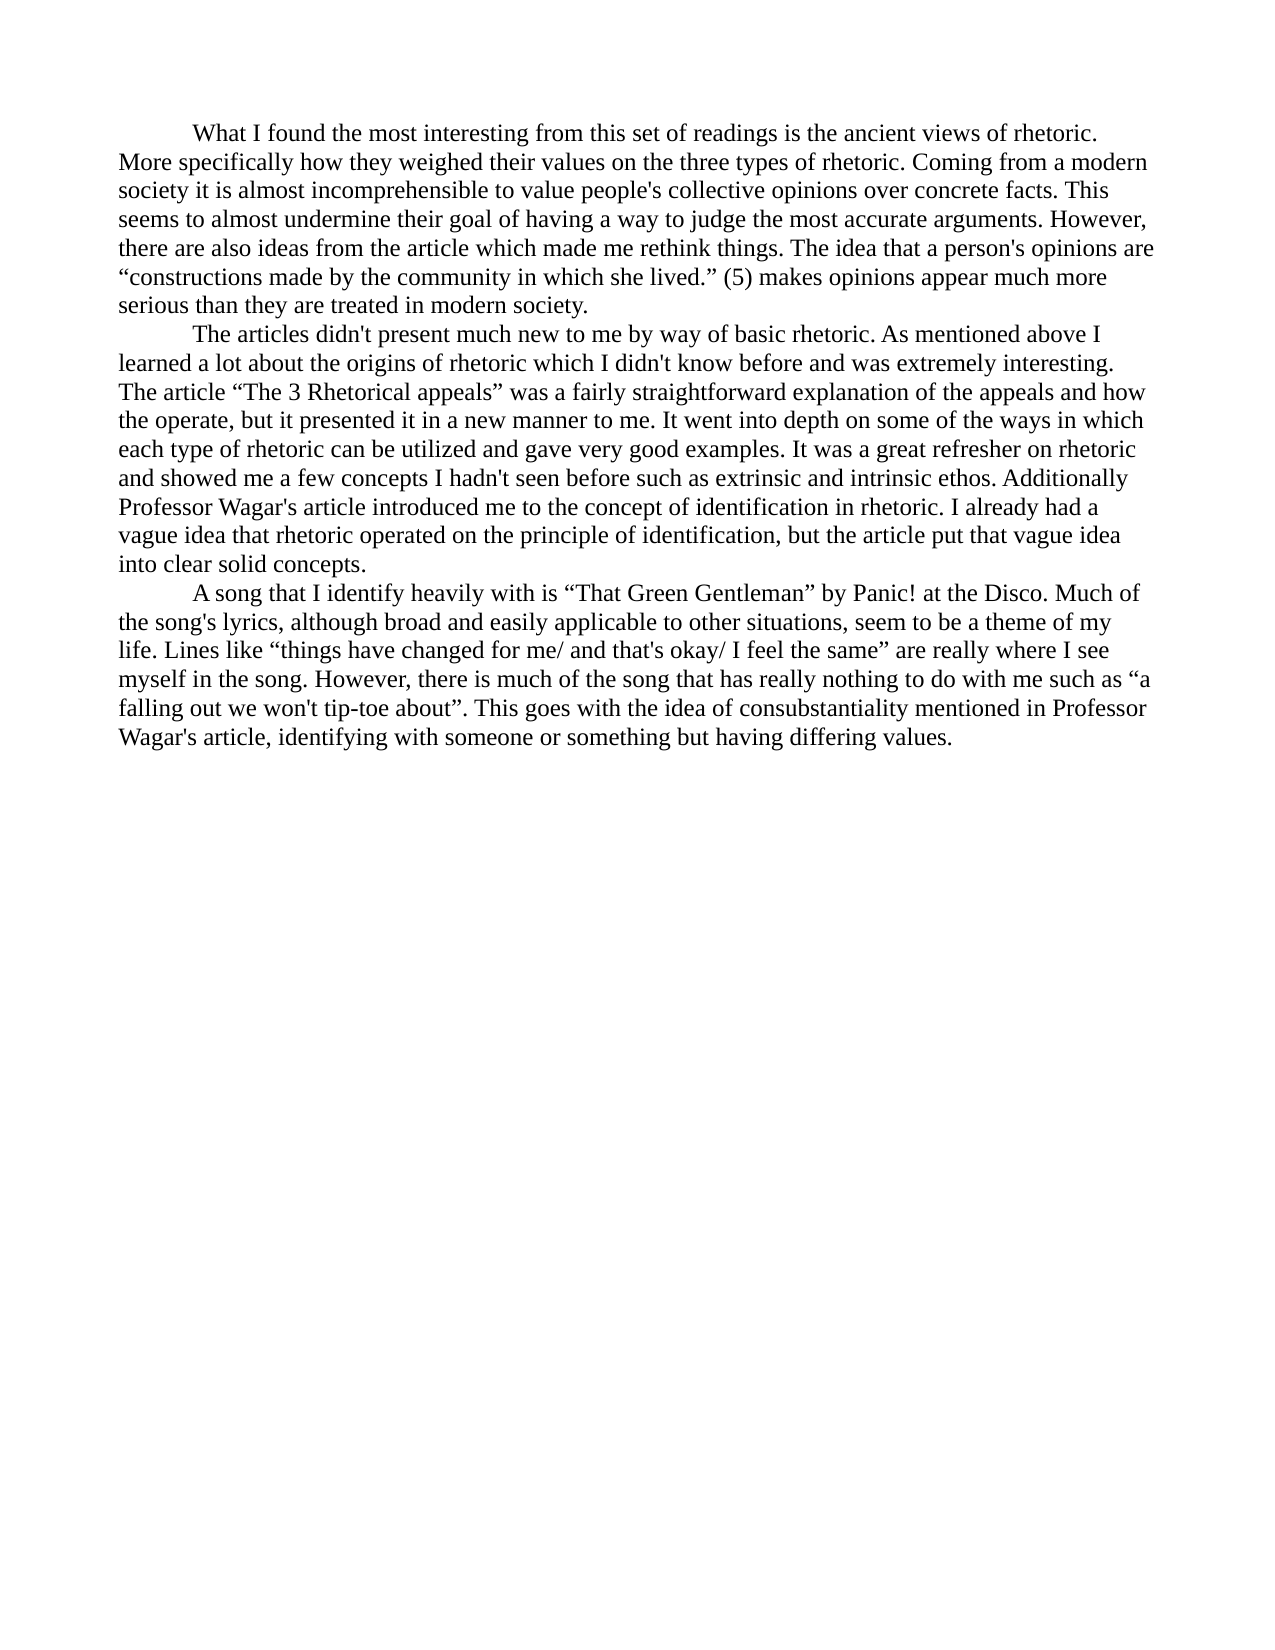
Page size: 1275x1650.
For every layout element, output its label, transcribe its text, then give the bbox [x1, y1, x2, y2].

text A song that I identify heavily with is “That Green Gentleman” by Panic! at the Disco. Much of the song's lyrics, although broad and easily applicable to other situations, seem to be a theme of my life. Lines like “things have changed for me/ and that's okay/ I feel the same” are really where I see myself in the song. However, there is much of the song that has really nothing to do with me such as “a falling out we won't tip-toe about”. This goes with the idea of consubstantiality mentioned in Professor Wagar's article, identifying with someone or something but having differing values. [118, 578, 1157, 751]
text The articles didn't present much new to me by way of basic rhetoric. As mentioned above I learned a lot about the origins of rhetoric which I didn't know before and was extremely interesting. The article “The 3 Rhetorical appeals” was a fairly straightforward explanation of the appeals and how the operate, but it presented it in a new manner to me. It went into depth on some of the ways in which each type of rhetoric can be utilized and gave very good examples. It was a great refresher on rhetoric and showed me a few concepts I hadn't seen before such as extrinsic and intrinsic ethos. Additionally Professor Wagar's article introduced me to the concept of identification in rhetoric. I already had a vague idea that rhetoric operated on the principle of identification, but the article put that vague idea into clear solid concepts. [118, 319, 1157, 578]
text What I found the most interesting from this set of readings is the ancient views of rhetoric. More specifically how they weighed their values on the three types of rhetoric. Coming from a modern society it is almost incomprehensible to value people's collective opinions over concrete facts. This seems to almost undermine their goal of having a way to judge the most accurate arguments. However, there are also ideas from the article which made me rethink things. The idea that a person's opinions are “constructions made by the community in which she lived.” (5) makes opinions appear much more serious than they are treated in modern society. [118, 118, 1157, 319]
